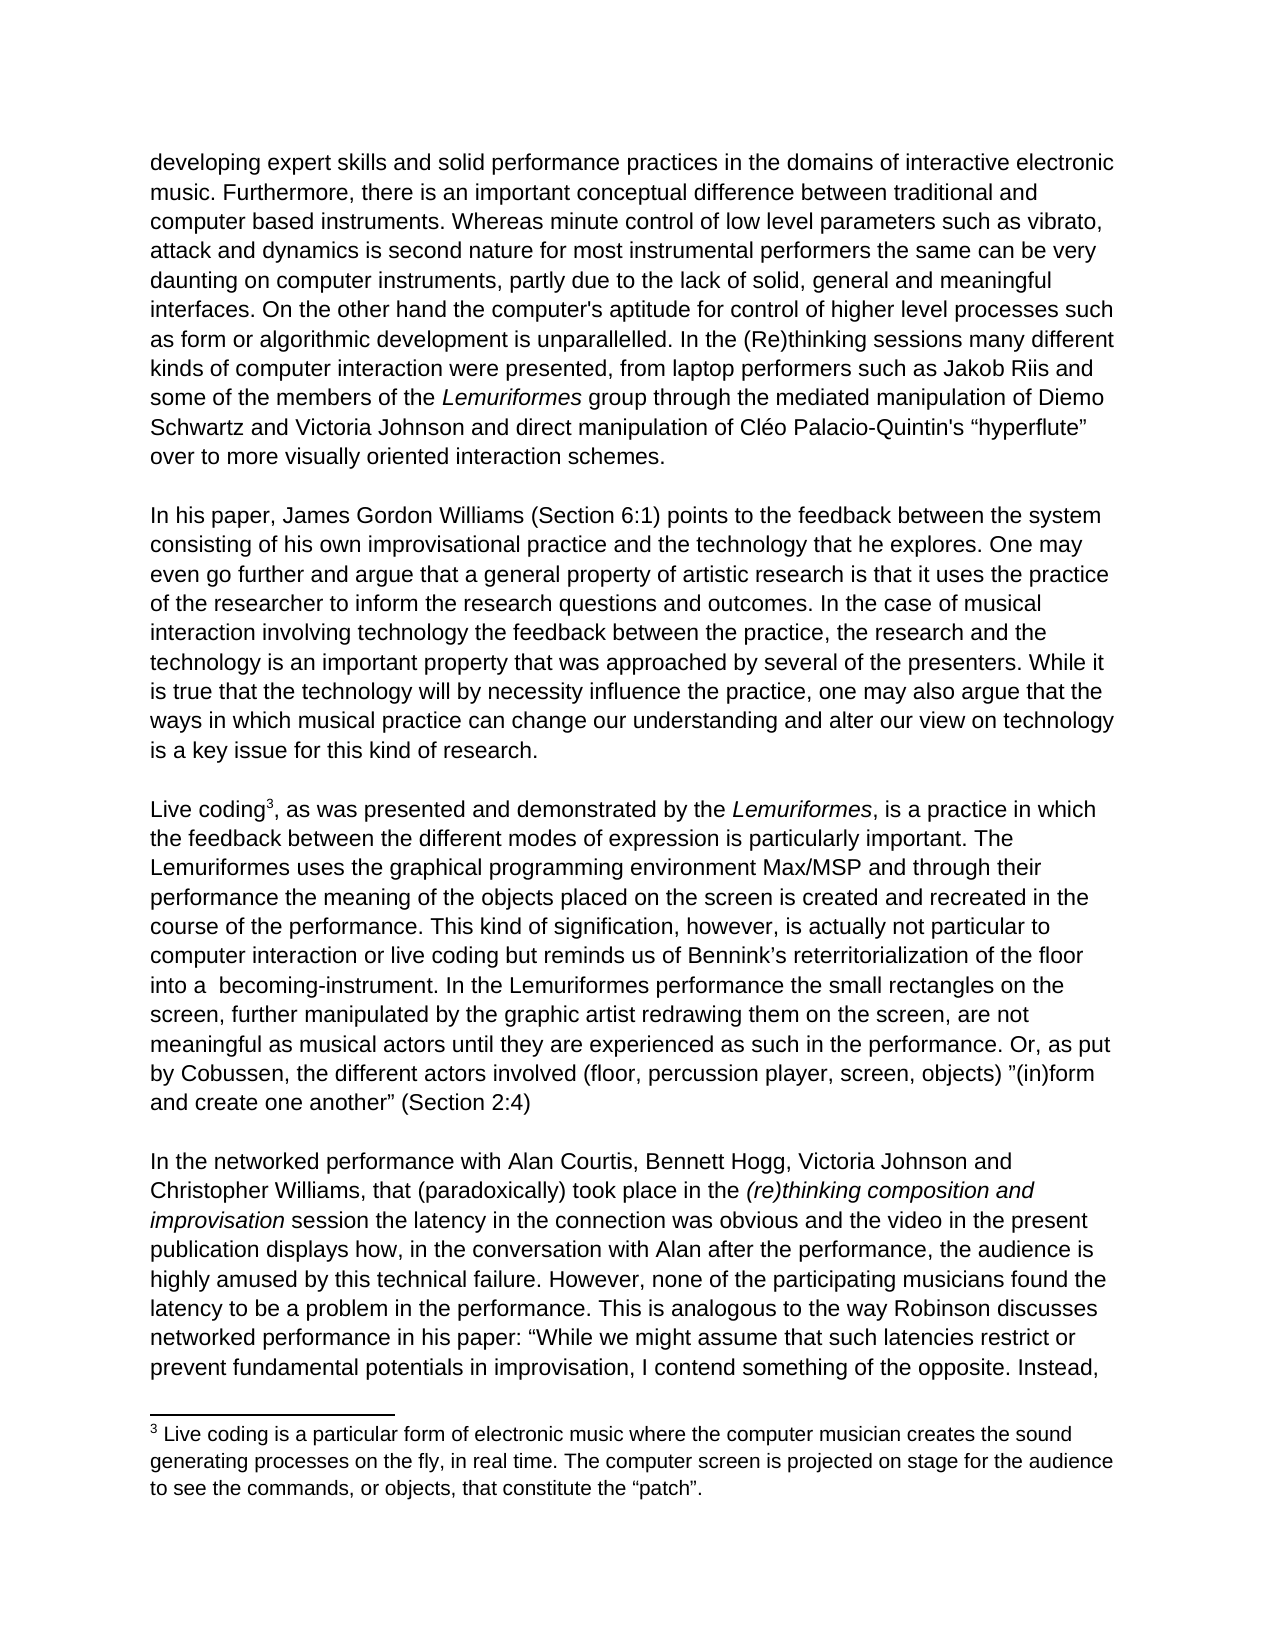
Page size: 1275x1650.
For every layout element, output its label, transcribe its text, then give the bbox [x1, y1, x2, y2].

text In the networked performance with Alan Courtis, Bennett Hogg, Victoria Johnson and Christopher Williams, that (paradoxically) took place in the (re)thinking composition and improvisation session the latency in the connection was obvious and the video in the present publication displays how, in the conversation with Alan after the performance, the audience is highly amused by this technical failure. However, none of the participating musicians found the latency to be a problem in the performance. This is analogous to the way Robinson discusses networked performance in his paper: “While we might assume that such latencies restrict or prevent fundamental potentials in improvisation, I contend something of the opposite. Instead, [150, 1149, 1125, 1380]
text Live coding is a particular form of electronic music where the computer musician creates the sound generating processes on the fly, in real time. The computer screen is projected on stage for the audience to see the commands, or objects, that constitute the “patch”. [150, 1421, 1125, 1500]
text In his paper, James Gordon Williams (Section 6:1) points to the feedback between the system consisting of his own improvisational practice and the technology that he explores. One may even go further and argue that a general property of artistic research is that it uses the practice of the researcher to inform the research questions and outcomes. In the case of musical interaction involving technology the feedback between the practice, the research and the technology is an important property that was approached by several of the presenters. While it is true that the technology will by necessity influence the practice, one may also argue that the ways in which musical practice can change our understanding and alter our view on technology is a key issue for this kind of research. [150, 502, 1125, 763]
text Live coding, as was presented and demonstrated by the Lemuriformes, is a practice in which the feedback between the different modes of expression is particularly important. The Lemuriformes uses the graphical programming environment Max/MSP and through their performance the meaning of the objects placed on the screen is created and recreated in the course of the performance. This kind of signification, however, is actually not particular to computer interaction or live coding but reminds us of Bennink’s reterritorialization of the floor into a becoming-instrument. In the Lemuriformes performance the small rectangles on the screen, further manipulated by the graphic artist redrawing them on the screen, are not meaningful as musical actors until they are experienced as such in the performance. Or, as put by Cobussen, the different actors involved (floor, percussion player, screen, objects) ”(in)form and create one another” (Section 2:4) [150, 796, 1125, 1116]
text developing expert skills and solid performance practices in the domains of interactive electronic music. Furthermore, there is an important conceptual difference between traditional and computer based instruments. Whereas minute control of low level parameters such as vibrato, attack and dynamics is second nature for most instrumental performers the same can be very daunting on computer instruments, partly due to the lack of solid, general and meaningful interfaces. On the other hand the computer's aptitude for control of higher level processes such as form or algorithmic development is unparallelled. In the (Re)thinking sessions many different kinds of computer interaction were presented, from laptop performers such as Jakob Riis and some of the members of the Lemuriformes group through the mediated manipulation of Diemo Schwartz and Victoria Johnson and direct manipulation of Cléo Palacio-Quintin's “hyperflute” over to more visually oriented interaction schemes. [150, 150, 1125, 469]
